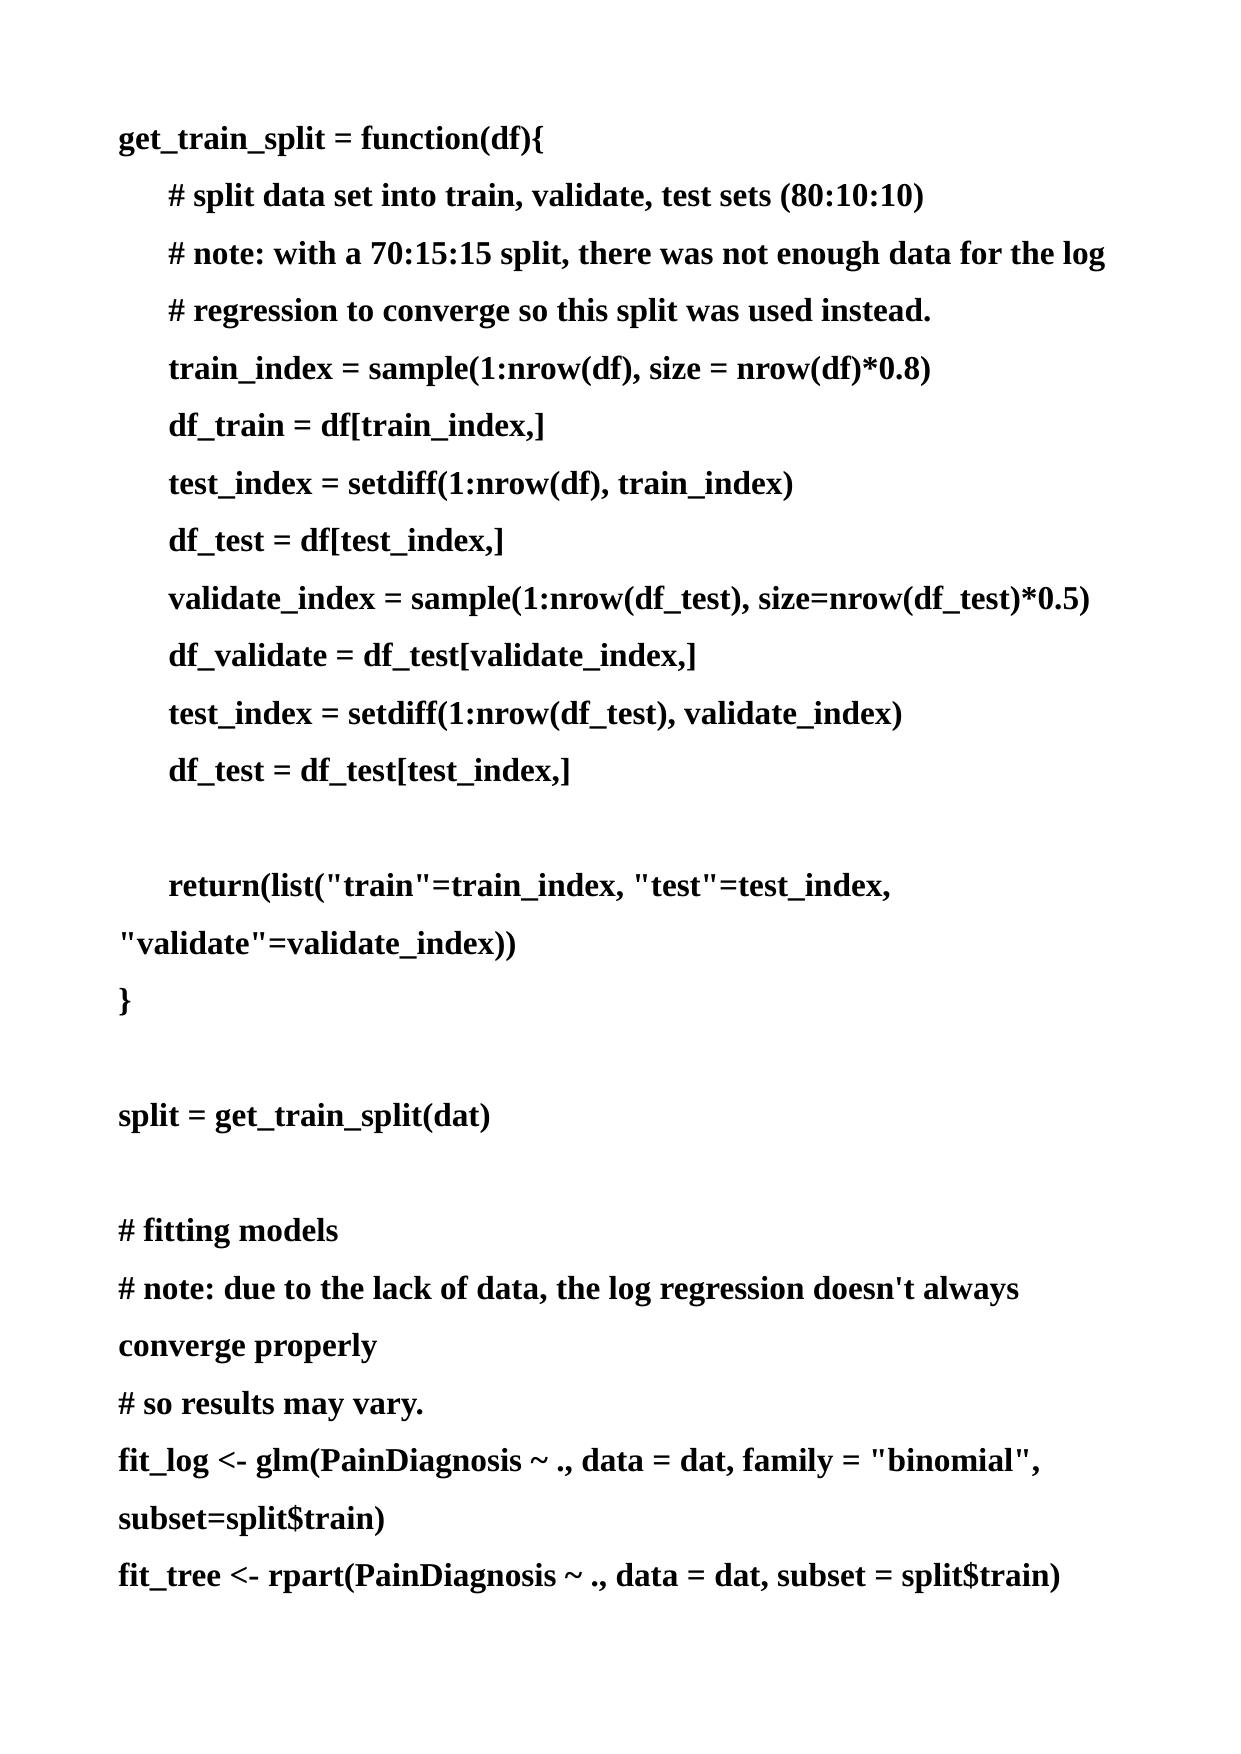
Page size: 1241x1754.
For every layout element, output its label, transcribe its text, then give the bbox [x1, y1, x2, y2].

text validate_index = sample(1:nrow(df_test), size=nrow(df_test)*0.5) [118, 578, 1122, 616]
text # split data set into train, validate, test sets (80:10:10) [118, 176, 1122, 214]
text df_test = df[test_index,] [118, 521, 1122, 559]
text fit_tree <- rpart(PainDiagnosis ~ ., data = dat, subset = split$train) [118, 1556, 1122, 1594]
text # note: with a 70:15:15 split, there was not enough data for the log [118, 233, 1122, 271]
text test_index = setdiff(1:nrow(df_test), validate_index) [118, 693, 1122, 731]
text # regression to converge so this split was used instead. [118, 291, 1122, 329]
text train_index = sample(1:nrow(df), size = nrow(df)*0.8) [118, 348, 1122, 386]
text fit_log <- glm(PainDiagnosis ~ ., data = dat, family = "binomial", subset=split$train) [118, 1441, 1122, 1536]
text # fitting models [118, 1211, 1122, 1249]
text get_train_split = function(df){ [118, 118, 1122, 156]
text } [118, 981, 1122, 1019]
text df_test = df_test[test_index,] [118, 751, 1122, 789]
text df_train = df[train_index,] [118, 406, 1122, 444]
text test_index = setdiff(1:nrow(df), train_index) [118, 463, 1122, 501]
text return(list("train"=train_index, "test"=test_index, "validate"=validate_index)) [118, 866, 1122, 961]
text df_validate = df_test[validate_index,] [118, 636, 1122, 674]
text # so results may vary. [118, 1383, 1122, 1421]
text split = get_train_split(dat) [118, 1096, 1122, 1134]
text # note: due to the lack of data, the log regression doesn't always converge properly [118, 1268, 1122, 1364]
